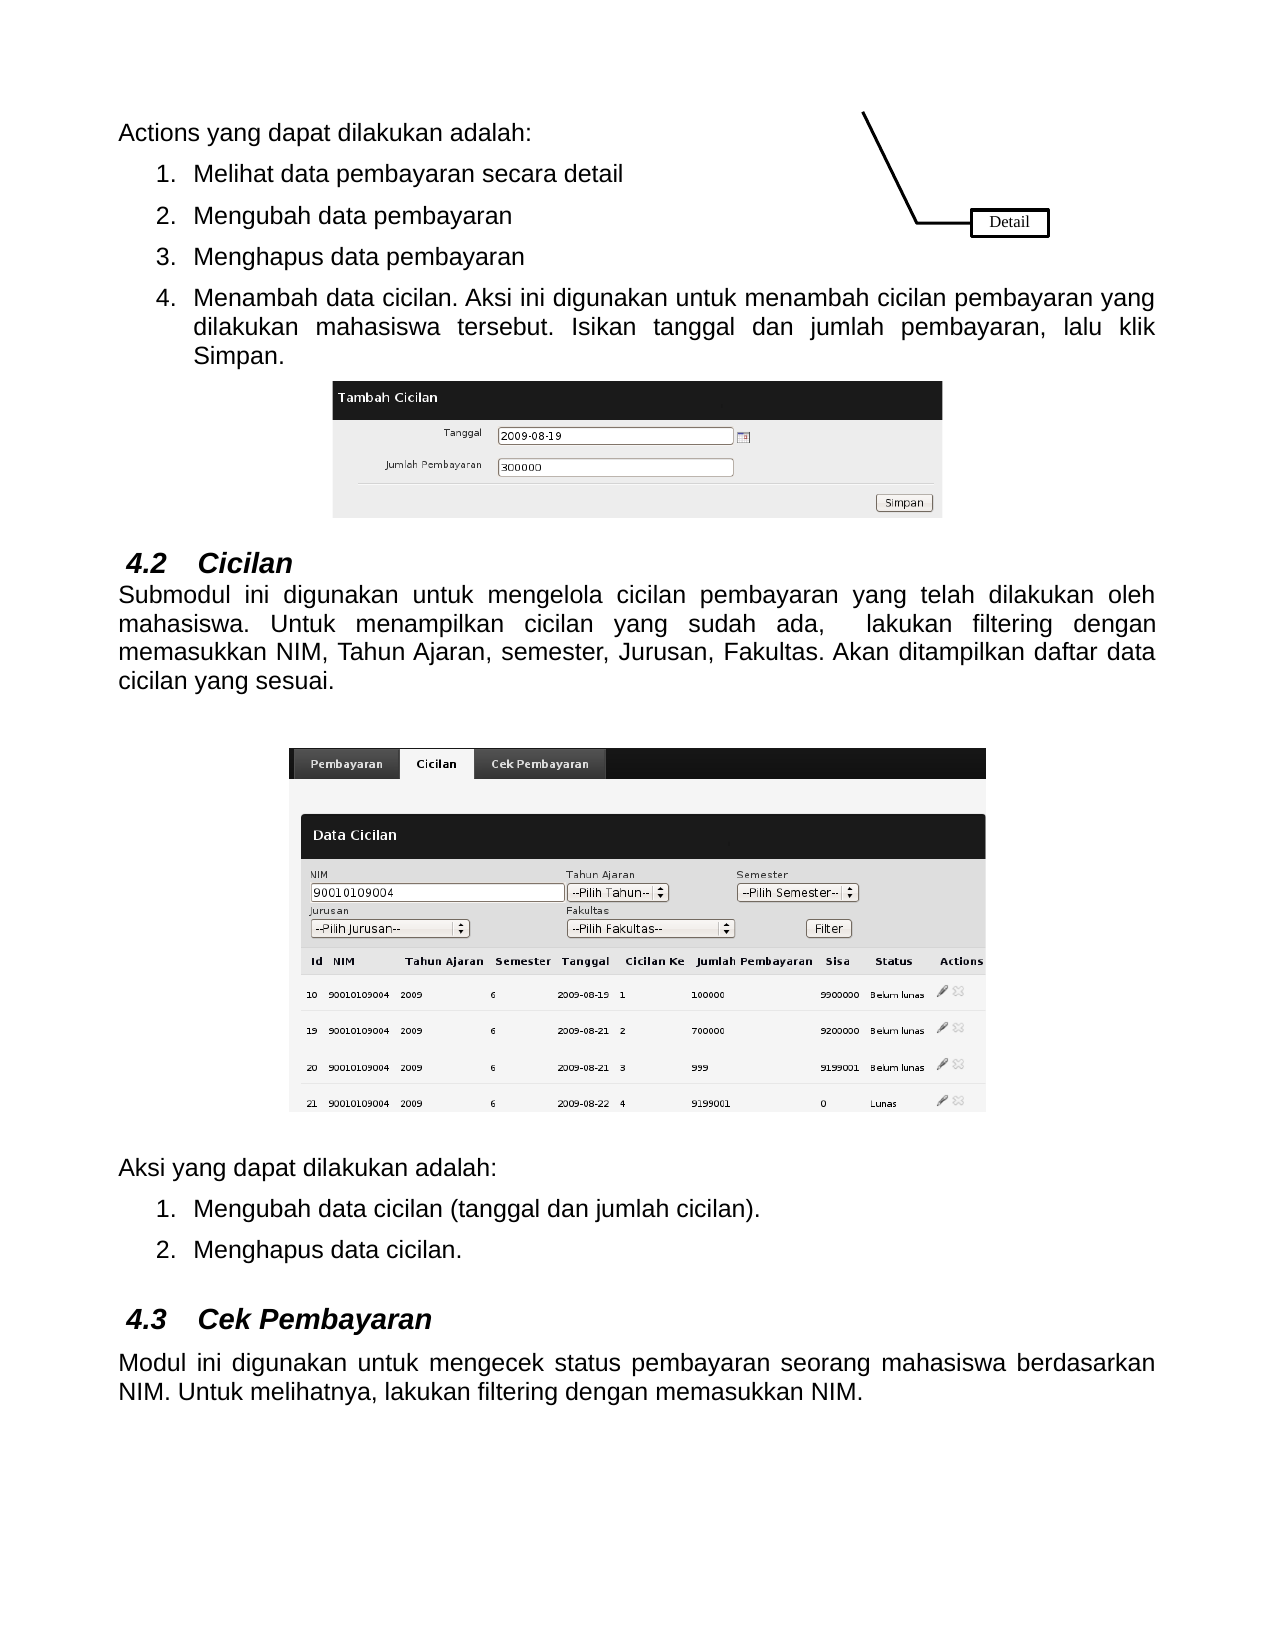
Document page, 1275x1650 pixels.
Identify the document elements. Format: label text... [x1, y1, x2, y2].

text Actions yang dapat dilakukan adalah: [118, 118, 877, 147]
list Melihat data pembayaran secara detail [156, 159, 897, 188]
list Mengubah data cicilan (tanggal dan jumlah cicilan). [156, 1194, 1157, 1223]
subtitle Cicilan [118, 546, 1157, 580]
subtitle Cek Pembayaran [118, 1302, 1157, 1335]
list Menghapus data pembayaran [156, 242, 1157, 271]
list Menghapus data cicilan. [156, 1235, 1157, 1264]
picture [289, 748, 986, 1112]
picture [332, 381, 943, 518]
text Aksi yang dapat dilakukan adalah: [118, 1153, 1157, 1182]
text Submodul ini digunakan untuk mengelola cicilan pembayaran yang telah dilakukan oleh mahasiswa. Untuk menampilkan cicilan yang sudah ada, lakukan filtering dengan memasukkan NIM, Tahun Ajaran, semester, Jurusan, Fakultas. Akan ditampilkan daftar data cicilan yang sesuai. [118, 580, 1157, 695]
list Menambah data cicilan. Aksi ini digunakan untuk menambah cicilan pembayaran yang dilakukan mahasiswa tersebut. Isikan tanggal dan jumlah pembayaran, lalu klik Simpan. [156, 283, 1157, 369]
text Modul ini digunakan untuk mengecek status pembayaran seorang mahasiswa berdasarkan NIM. Untuk melihatnya, lakukan filtering dengan memasukkan NIM. [118, 1348, 1157, 1405]
text [868, 118, 1157, 147]
list Mengubah data pembayaran [973, 212, 1047, 229]
list Mengubah data pembayaran [156, 201, 970, 229]
list [888, 159, 1157, 188]
list Mengubah data pembayaran [909, 201, 1157, 229]
